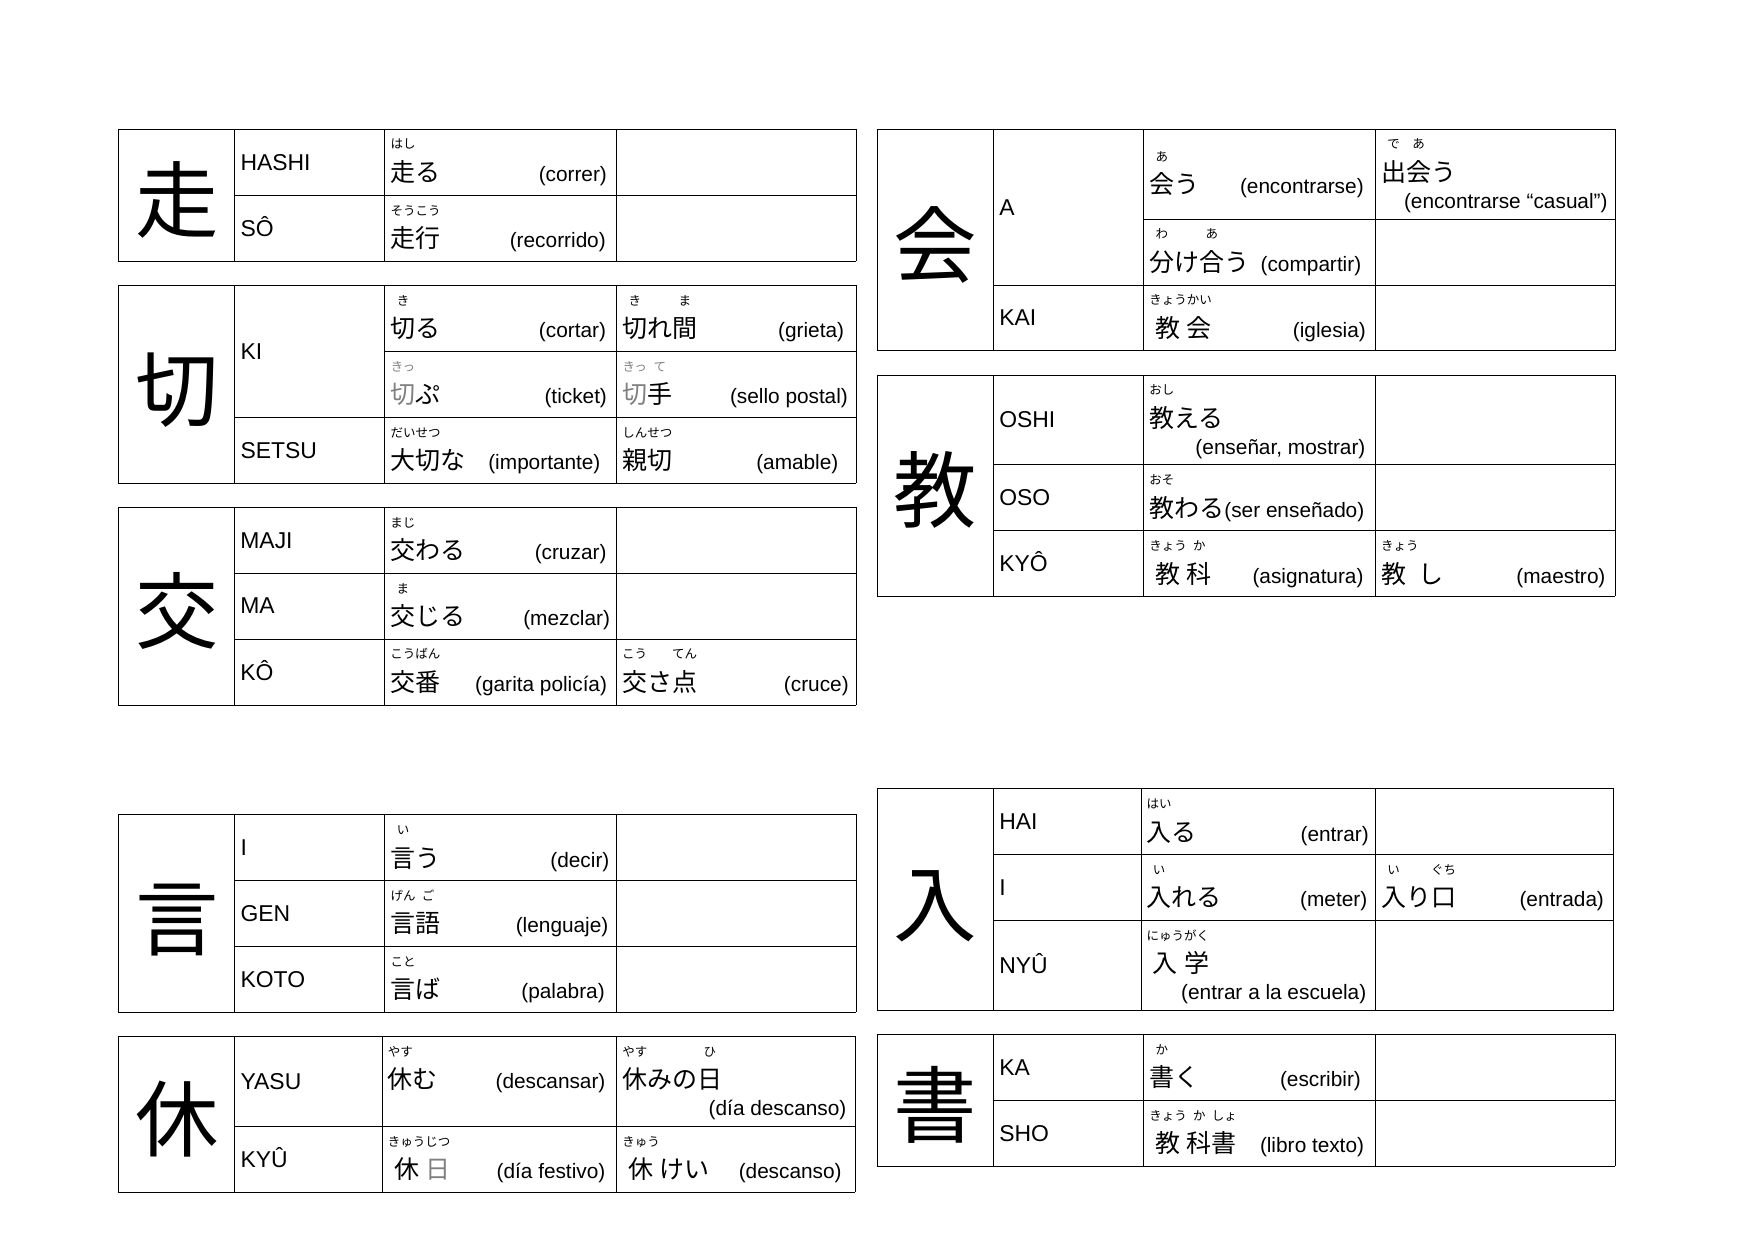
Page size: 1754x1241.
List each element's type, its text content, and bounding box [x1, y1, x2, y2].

table_cell OSO [994, 465, 1143, 530]
table_header 教おしえる (enseñar, mostrar) [1144, 376, 1375, 464]
table_cell SÔ [235, 196, 384, 261]
table_header KI [235, 286, 384, 417]
table_cell 入いり口ぐち (entrada) [1376, 855, 1613, 920]
table_cell 切きっ手て (sello postal) [617, 352, 856, 417]
table_header 交まじわる (cruzar) [385, 508, 616, 573]
table_cell 分わけ合あう (compartir) [1144, 220, 1375, 284]
table_header 会あう (encontrarse) [1144, 130, 1375, 218]
table_header 休 [119, 1037, 234, 1192]
table_header 言いう (decir) [385, 815, 616, 880]
table_cell [617, 574, 856, 639]
table_header 交 [119, 508, 234, 704]
table_cell 走そう行こう (recorrido) [385, 196, 616, 261]
table_cell 教きょう科か書しょ (libro texto) [1144, 1101, 1375, 1166]
table_cell [1376, 220, 1615, 284]
table_cell 入にゅう学がく (entrar a la escuela) [1142, 921, 1375, 1010]
table_header HAI [994, 789, 1141, 854]
table_cell 教きょうし (maestro) [1376, 531, 1615, 596]
table_cell GEN [235, 881, 384, 946]
table_cell [617, 196, 856, 261]
table_cell NYÛ [994, 921, 1141, 1010]
table_header 走 [119, 130, 234, 261]
table_cell KYÔ [994, 531, 1143, 596]
table_cell 交こう番ばん (garita policía) [385, 640, 616, 704]
table_cell [1376, 286, 1615, 350]
table_header 会 [878, 130, 993, 350]
table_cell 教きょう会かい (iglesia) [1144, 286, 1375, 350]
table_header [617, 815, 856, 880]
table_cell 教おそわる(ser enseñado) [1144, 465, 1375, 530]
table_header KA [994, 1035, 1143, 1100]
table_header 教 [878, 376, 993, 596]
table_cell SHO [994, 1101, 1143, 1166]
table_cell KÔ [235, 640, 384, 704]
table_header A [994, 130, 1143, 284]
table_cell 教きょう科か (asignatura) [1144, 531, 1375, 596]
table_cell [1376, 1101, 1615, 1166]
table_cell 交まじる (mezclar) [385, 574, 616, 639]
table_header 書 [878, 1035, 993, 1166]
table_header YASU [235, 1037, 382, 1126]
table_cell [1376, 465, 1615, 530]
table_cell [617, 881, 856, 946]
table_cell 入いれる (meter) [1142, 855, 1375, 920]
table_cell 交こうさ点てん (cruce) [617, 640, 856, 704]
table_header 出で会あう (encontrarse “casual”) [1376, 130, 1615, 218]
table_cell 休きゅう日じつ (día festivo) [383, 1127, 616, 1192]
table_header 切きる (cortar) [385, 286, 616, 351]
table_header [617, 508, 856, 573]
table_cell [617, 947, 856, 1012]
table_header 切 [119, 286, 234, 483]
table_header [617, 130, 856, 194]
table_header 切きれ間ま (grieta) [617, 286, 856, 351]
table_cell MA [235, 574, 384, 639]
table_cell 切きっぷ (ticket) [385, 352, 616, 417]
table_header [1376, 376, 1615, 464]
table_cell 休きゅうけい (descanso) [617, 1127, 855, 1192]
table_cell 言ことば (palabra) [385, 947, 616, 1012]
table_header 入はいる (entrar) [1142, 789, 1375, 854]
table_cell 大だい切せつな (importante) [385, 418, 616, 483]
table_header OSHI [994, 376, 1143, 464]
table_header MAJI [235, 508, 384, 573]
table_cell I [994, 855, 1141, 920]
table_header [1376, 789, 1613, 854]
table_header 休やすみの日ひ (día descanso) [617, 1037, 855, 1126]
table_header 入 [878, 789, 993, 1010]
table_header [1376, 1035, 1615, 1100]
table_cell KOTO [235, 947, 384, 1012]
table_cell KAI [994, 286, 1143, 350]
table_header HASHI [235, 130, 384, 194]
table_cell 親しん切せつ (amable) [617, 418, 856, 483]
table_header 言 [119, 815, 234, 1012]
table_header 走はしる (correr) [385, 130, 616, 194]
table_cell 言げん語ご (lenguaje) [385, 881, 616, 946]
table_cell KYÛ [235, 1127, 382, 1192]
table_cell [1376, 921, 1613, 1010]
table_header 書かく (escribir) [1144, 1035, 1375, 1100]
table_header 休やすむ (descansar) [383, 1037, 616, 1126]
table_cell SETSU [235, 418, 384, 483]
table_header I [235, 815, 384, 880]
